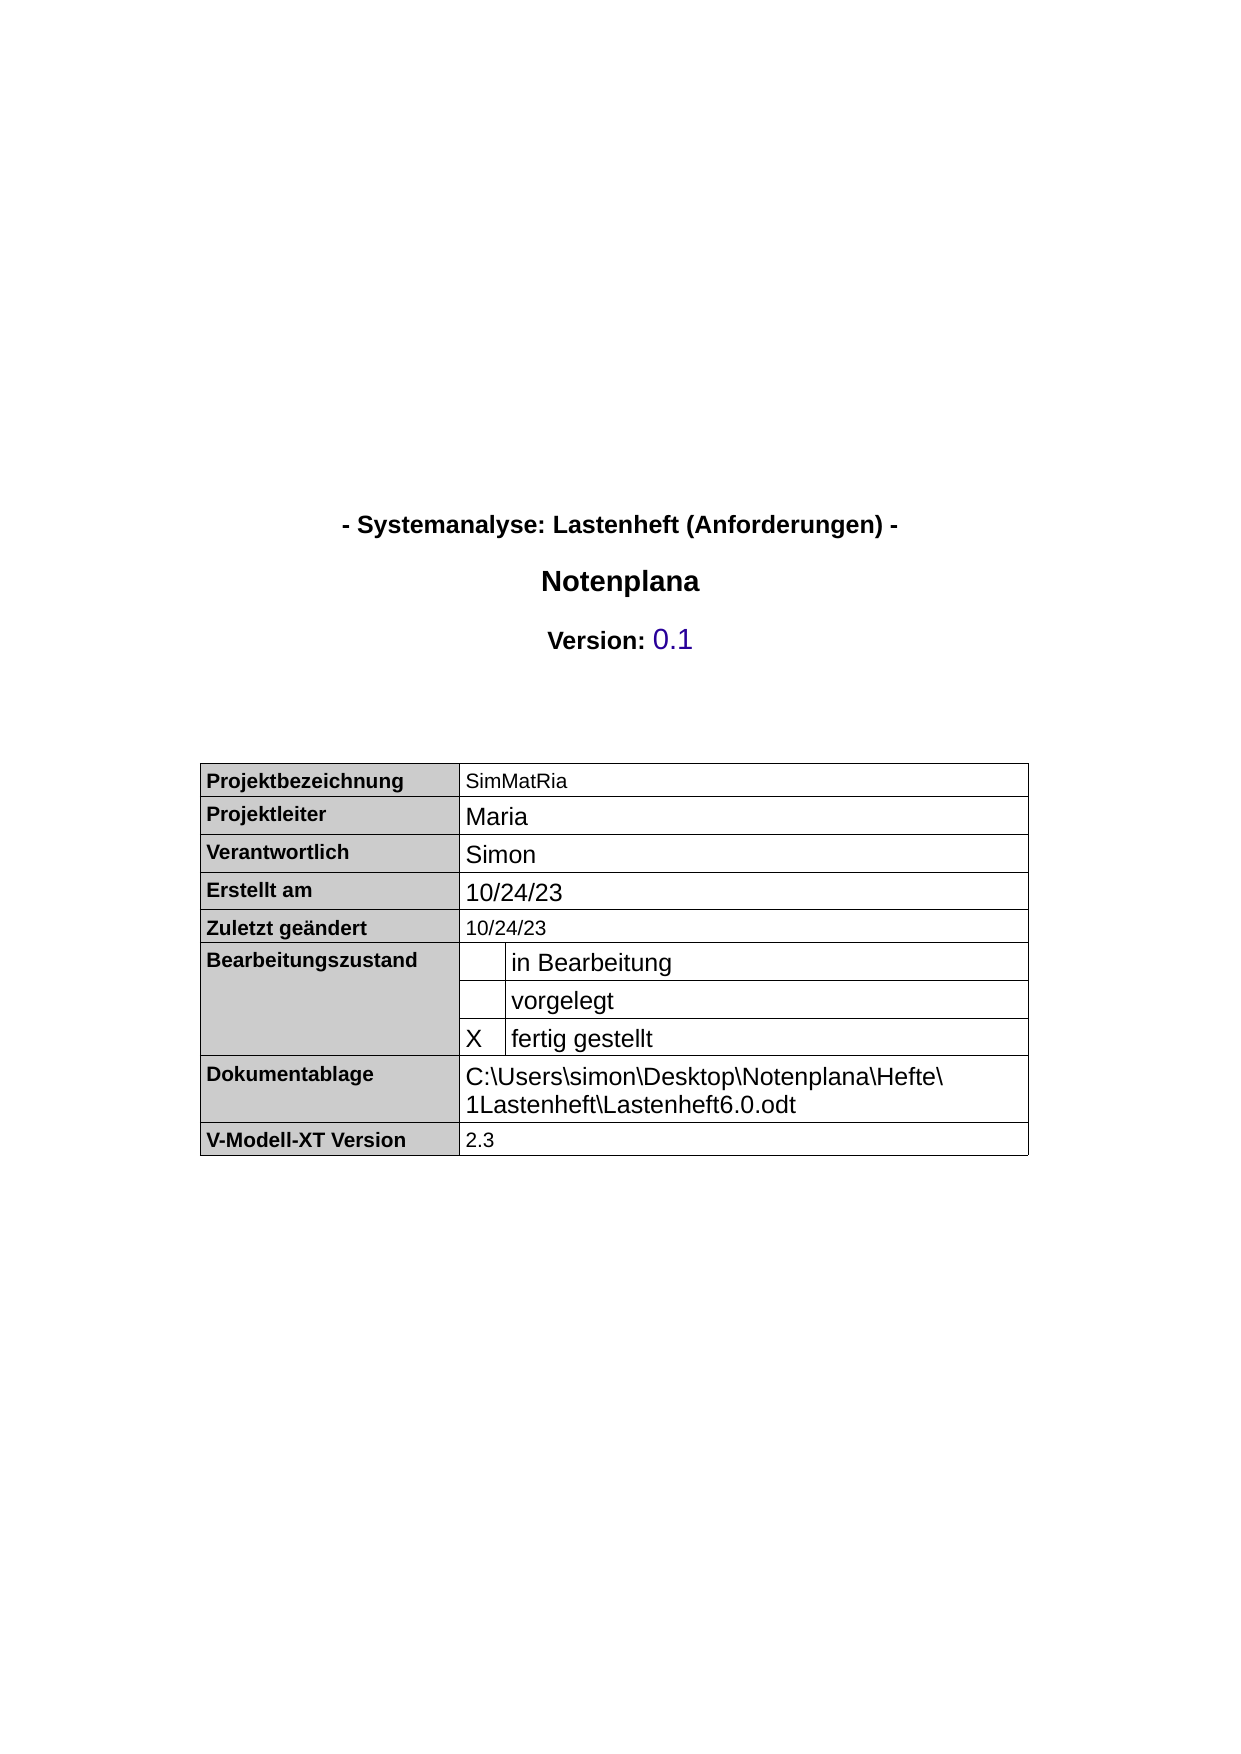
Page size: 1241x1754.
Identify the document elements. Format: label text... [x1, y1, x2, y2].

table_cell 24.10.23 [460, 910, 1028, 942]
table_cell [201, 980, 459, 1018]
table_cell Maria [460, 797, 1028, 834]
table_cell V-Modell-XT Version [201, 1123, 459, 1155]
table_header SimMatRia [460, 764, 1028, 796]
table_cell 24.10.23 [460, 873, 1028, 909]
table_cell Bearbeitungszustand [201, 943, 459, 980]
table_cell X [460, 1019, 505, 1055]
table_cell [460, 943, 505, 980]
table_cell Erstellt am [201, 873, 459, 909]
table_cell [201, 1018, 459, 1055]
text - Systemanalyse: Lastenheft (Anforderungen) - [118, 510, 1122, 539]
table_cell Projektleiter [201, 797, 459, 834]
table_cell 2.3 [460, 1123, 1028, 1155]
table_cell in Bearbeitung [506, 943, 1028, 980]
table_cell Simon [460, 835, 1028, 872]
table_cell [460, 981, 505, 1018]
table_cell Verantwortlich [201, 835, 459, 872]
table_cell vorgelegt [506, 981, 1028, 1018]
table_cell Zuletzt geändert [201, 910, 459, 942]
text Notenplana [118, 564, 1122, 597]
table_cell C:\Users\simon\Desktop\Notenplana\Hefte\1Lastenheft\Lastenheft6.0.odt [460, 1056, 1028, 1122]
table_cell Dokumentablage [201, 1056, 459, 1122]
text Version: 0.1 [118, 622, 1122, 656]
table_header Projektbezeichnung [201, 764, 459, 796]
table_cell fertig gestellt [506, 1019, 1028, 1055]
